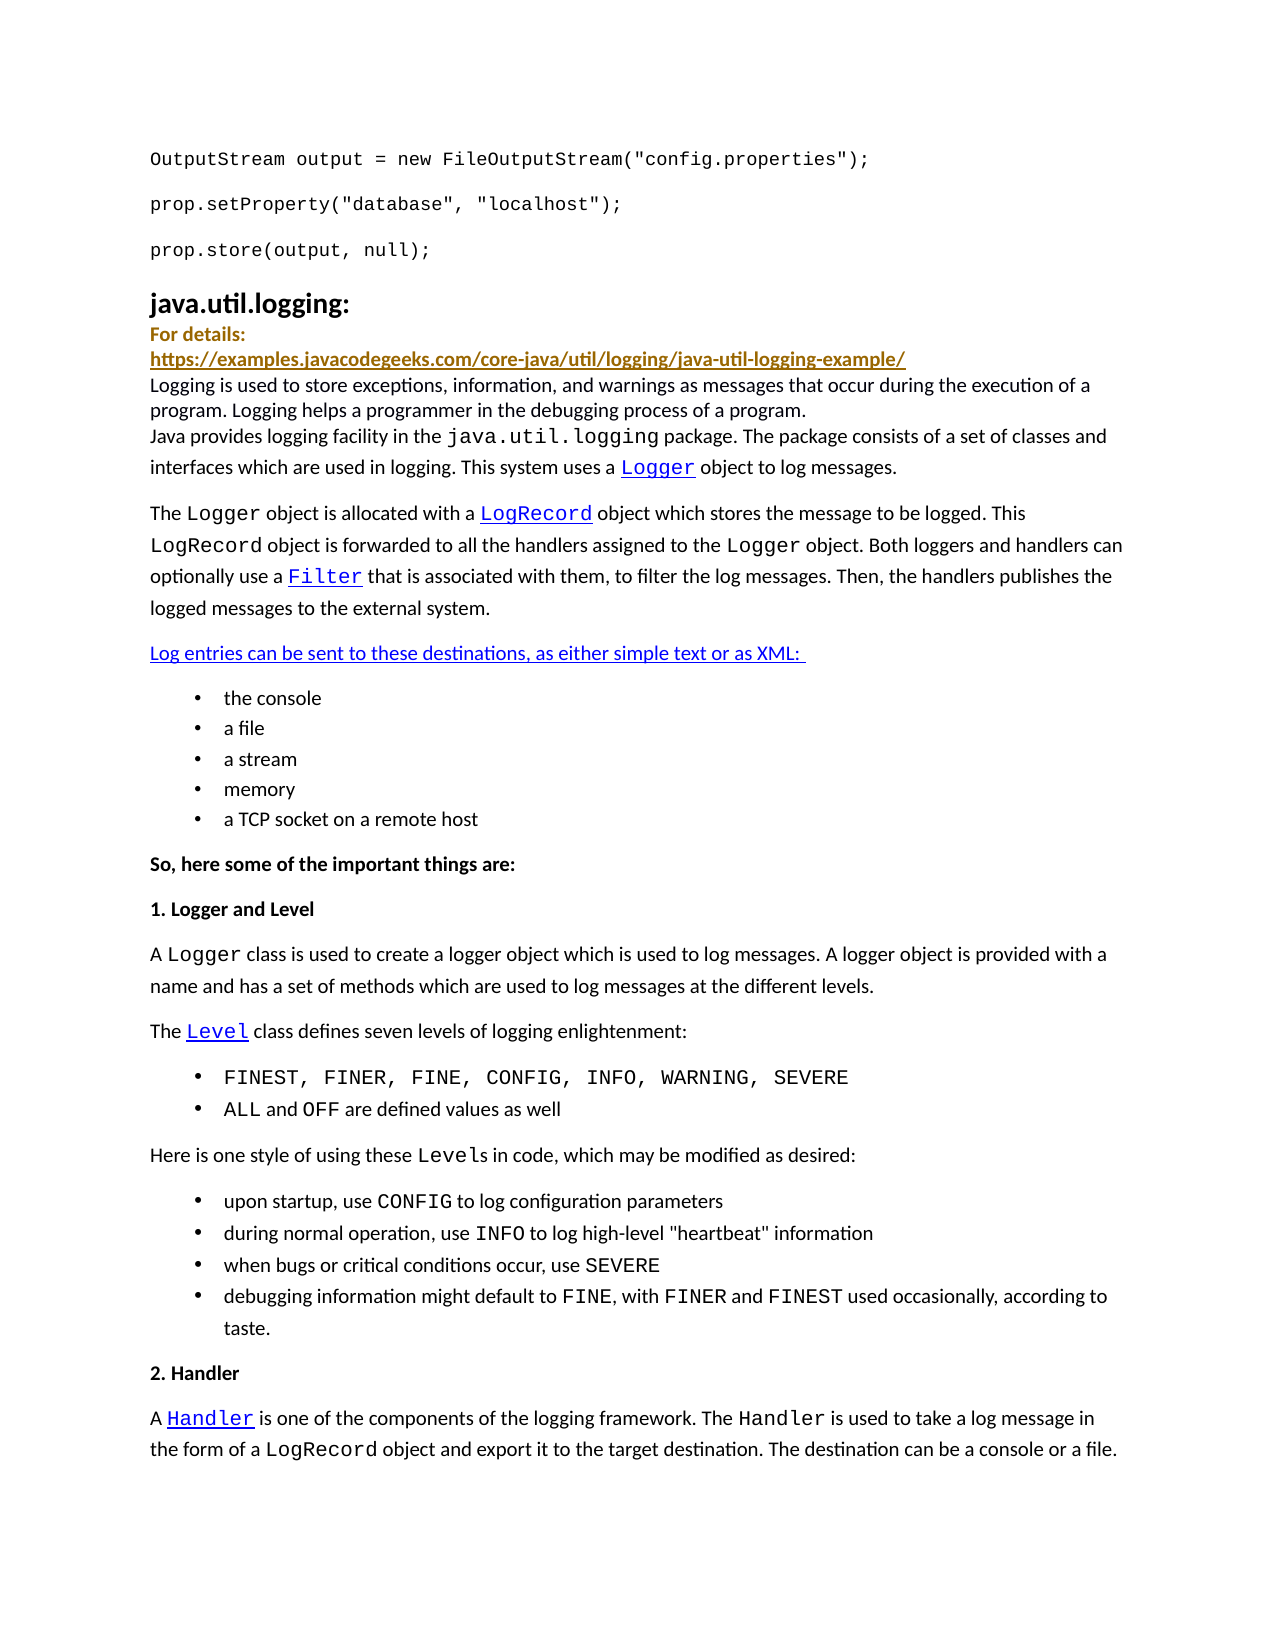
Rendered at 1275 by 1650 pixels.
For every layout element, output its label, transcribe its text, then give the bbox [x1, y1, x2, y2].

text A Logger class is used to create a logger object which is used to log messages. A logger object is provided with a name and has a set of methods which are used to log messages at the different levels. [150, 942, 1125, 998]
list memory [194, 776, 1125, 802]
list a TCP socket on a remote host [194, 807, 1125, 832]
list upon startup, use CONFIG to log configuration parameters [194, 1188, 1125, 1215]
list the console [194, 685, 1125, 710]
text java.util.logging: [150, 286, 1125, 321]
list during normal operation, use INFO to log high-level "heartbeat" information [194, 1220, 1125, 1247]
list debugging information might default to FINE, with FINER and FINEST used occasionally, according to taste. [194, 1283, 1125, 1340]
text prop.store(output, null); [150, 240, 1125, 262]
text The Logger object is allocated with a LogRecord object which stores the message to be logged. This LogRecord object is forwarded to all the handlers assigned to the Logger object. Both loggers and handlers can optionally use a Filter that is associated with them, to filter the log messages. Then, the handlers publishes the logged messages to the external system. [150, 501, 1125, 620]
text Java provides logging facility in the java.util.logging package. The package consists of a set of classes and interfaces which are used in logging. This system uses a Logger object to log messages. [150, 423, 1125, 481]
text https://examples.javacodegeeks.com/core-java/util/logging/java-util-logging-example/ [150, 347, 1125, 372]
text Here is one style of using these Levels in code, which may be modified as desired: [150, 1142, 1125, 1169]
text For details: [150, 321, 1125, 347]
list when bugs or critical conditions occur, use SEVERE [194, 1252, 1125, 1278]
text Logging is used to store exceptions, information, and warnings as messages that occur during the execution of a program. Logging helps a programmer in the debugging process of a program. [150, 372, 1125, 423]
list a stream [194, 746, 1125, 771]
text 2. Handler [150, 1360, 1125, 1385]
list FINEST, FINER, FINE, CONFIG, INFO, WARNING, SEVERE [194, 1064, 1125, 1091]
text The Level class defines seven levels of logging enlightenment: [150, 1018, 1125, 1044]
text OutputStream output = new FileOutputStream("config.properties"); [150, 150, 1125, 171]
text So, here some of the important things are: [150, 852, 1125, 877]
text 1. Logger and Level [150, 897, 1125, 922]
text A Handler is one of the components of the logging framework. The Handler is used to take a log message in the form of a LogRecord object and export it to the target destination. The destination can be a console or a file. [150, 1405, 1125, 1463]
text prop.setProperty("database", "localhost"); [150, 195, 1125, 216]
list a file [194, 715, 1125, 741]
text Log entries can be sent to these destinations, as either simple text or as XML: [150, 640, 1125, 665]
list ALL and OFF are defined values as well [194, 1096, 1125, 1122]
